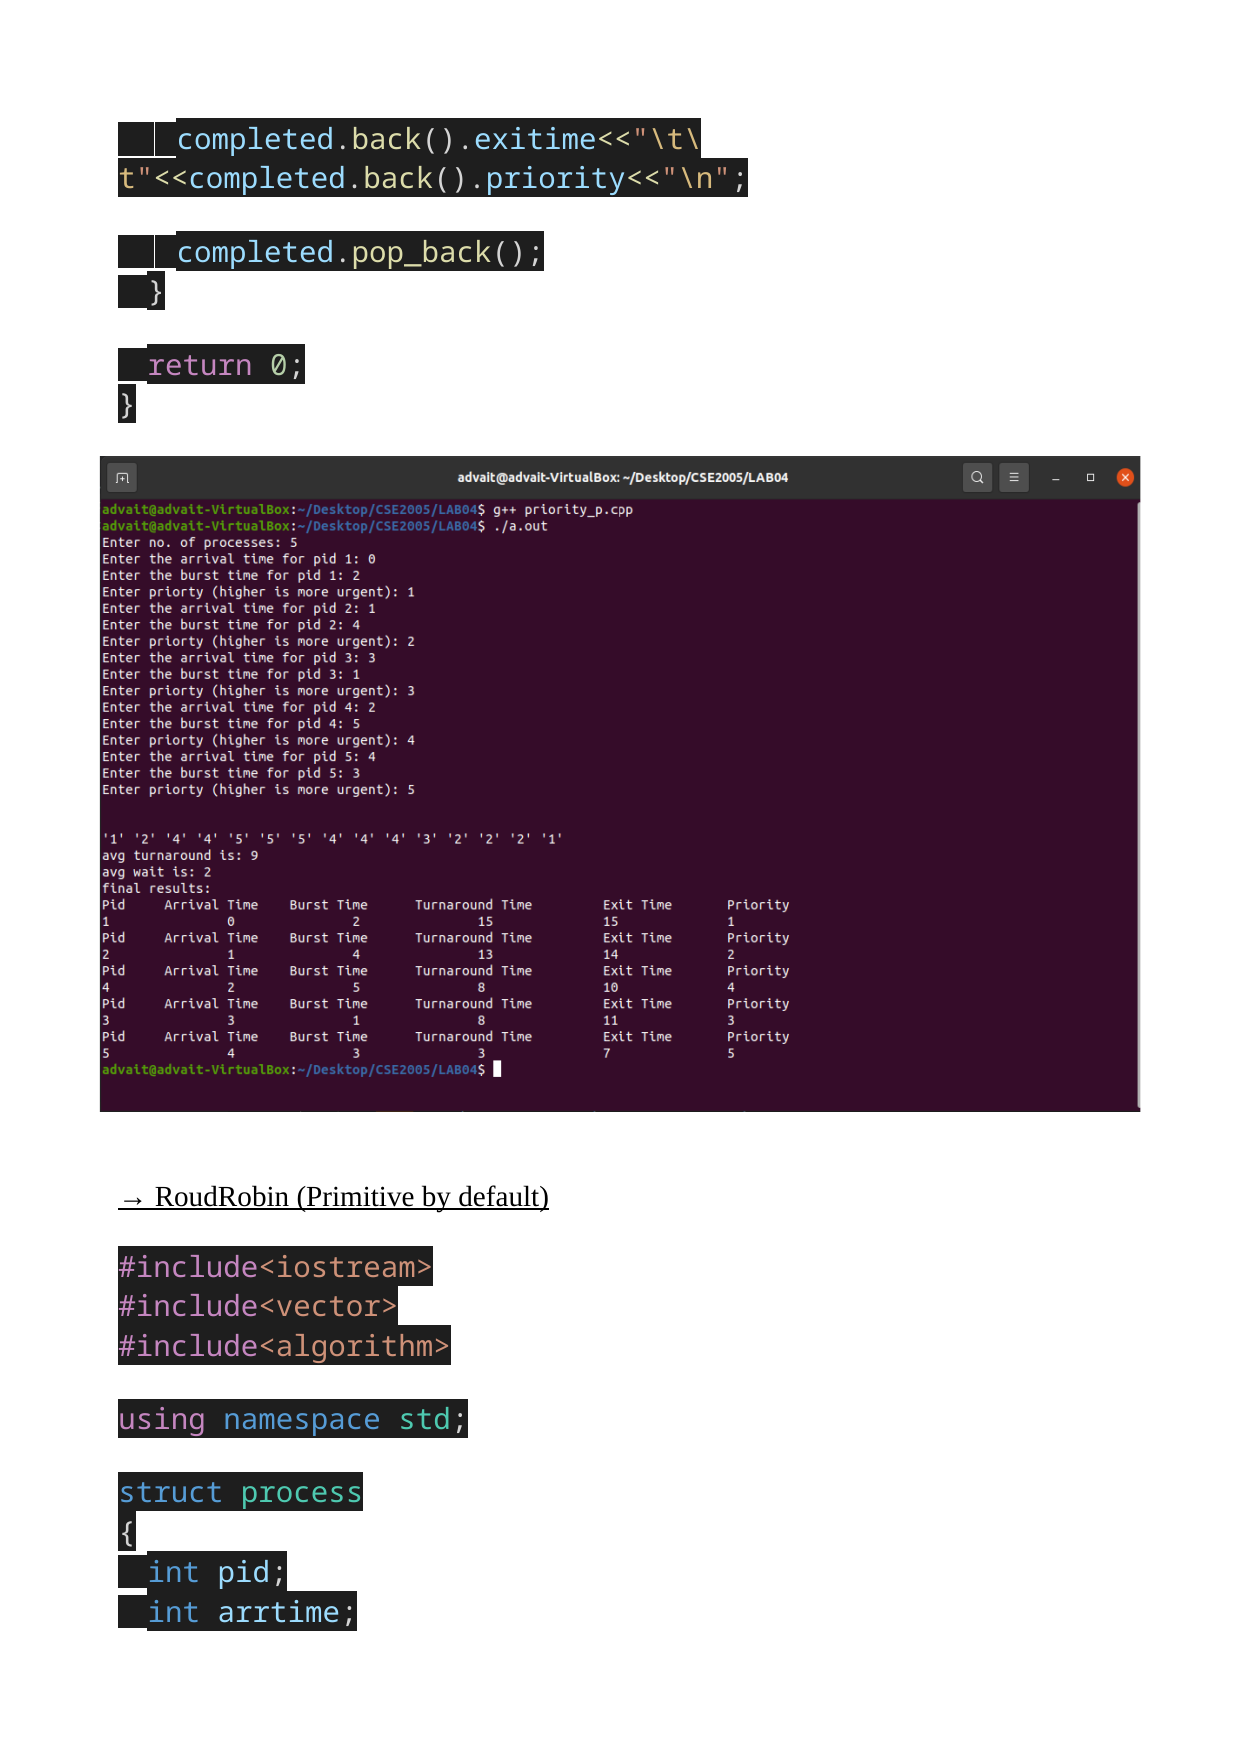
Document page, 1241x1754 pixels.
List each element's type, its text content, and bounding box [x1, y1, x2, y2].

text completed.back().exitime<<"\t\t"<<completed.back().priority<<"\n"; [118, 118, 1122, 197]
text { [118, 1511, 1122, 1551]
text } [118, 271, 1122, 310]
text #include<iostream> [118, 1246, 1122, 1286]
picture [99, 456, 1141, 1112]
text int pid; [118, 1551, 1122, 1591]
text using namespace std; [118, 1398, 1122, 1438]
text #include<algorithm> [118, 1325, 1122, 1365]
text return 0; [118, 344, 1122, 384]
text } [118, 384, 1122, 423]
text completed.pop_back(); [118, 231, 1122, 271]
text → RoudRobin (Primitive by default) [118, 1179, 1122, 1212]
text int arrtime; [118, 1591, 1122, 1631]
text #include<vector> [118, 1286, 1122, 1325]
text struct process [118, 1472, 1122, 1511]
